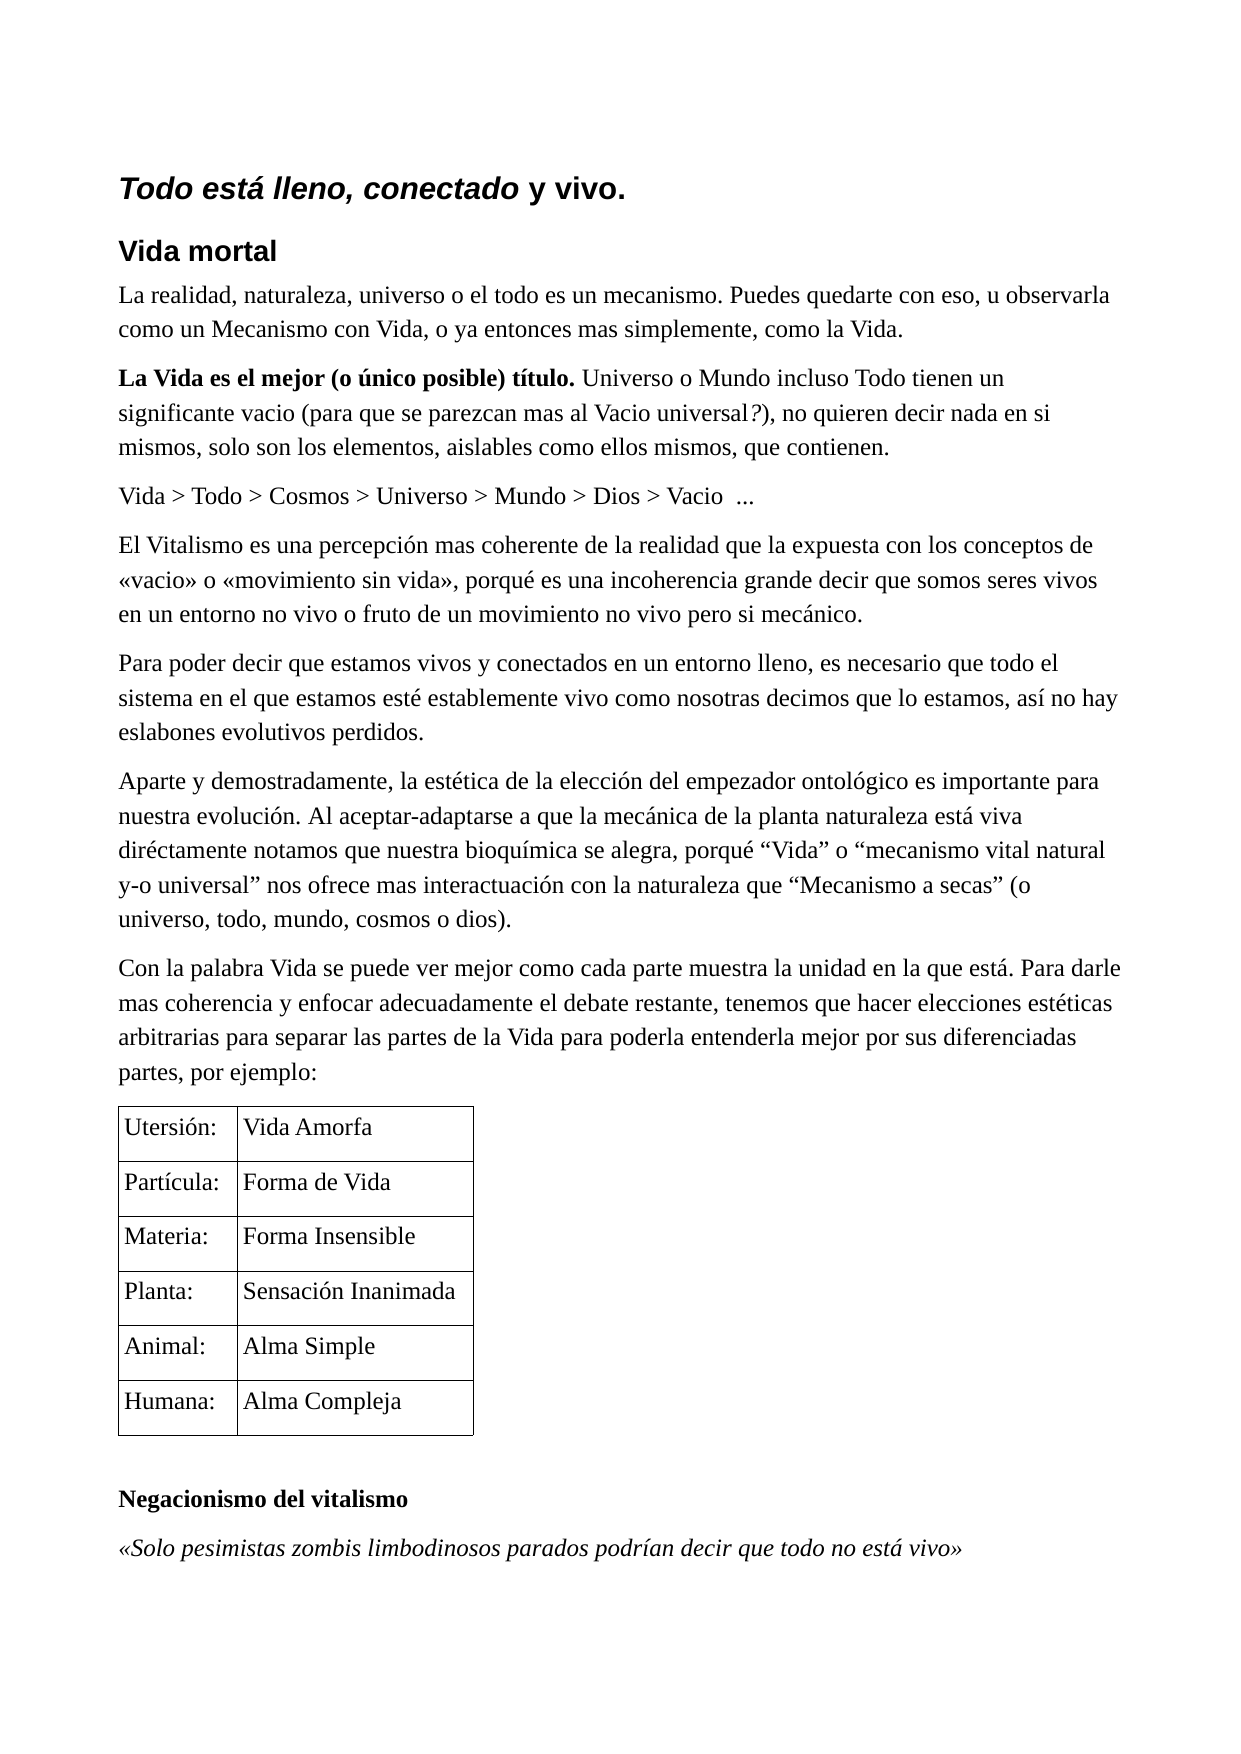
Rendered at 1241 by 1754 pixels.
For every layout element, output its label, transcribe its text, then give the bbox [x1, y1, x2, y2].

table_cell Sensación Inanimada [238, 1272, 473, 1325]
text El Vitalismo es una percepción mas coherente de la realidad que la expuesta con los conceptos de «vacio» o «movimiento sin vida», porqué es una incoherencia grande decir que somos seres vivos en un entorno no vivo o fruto de un movimiento no vivo pero si mecánico. [118, 530, 1122, 628]
table_cell Partícula: [119, 1162, 237, 1216]
table_cell Humana: [119, 1381, 237, 1435]
subtitle Todo está lleno, conectado y vivo. [118, 168, 1122, 206]
table_cell Forma Insensible [238, 1217, 473, 1271]
text Negacionismo del vitalismo [118, 1484, 1122, 1513]
table_header Utersión: [119, 1107, 237, 1161]
table_header Vida Amorfa [238, 1107, 473, 1161]
text Vida > Todo > Cosmos > Universo > Mundo > Dios > Vacio ... [118, 481, 1122, 510]
text La realidad, naturaleza, universo o el todo es un mecanismo. Puedes quedarte con eso, u observarla como un Mecanismo con Vida, o ya entonces mas simplemente, como la Vida. [118, 280, 1122, 343]
subtitle Vida mortal [118, 233, 1122, 267]
table_cell Alma Compleja [238, 1381, 473, 1435]
table_cell Animal: [119, 1326, 237, 1380]
table_cell Materia: [119, 1217, 237, 1271]
text «Solo pesimistas zombis limbodinosos parados podrían decir que todo no está vivo» [118, 1533, 1122, 1562]
text Con la palabra Vida se puede ver mejor como cada parte muestra la unidad en la que está. Para darle mas coherencia y enfocar adecuadamente el debate restante, tenemos que hacer elecciones estéticas arbitrarias para separar las partes de la Vida para poderla entenderla mejor por sus diferenciadas partes, por ejemplo: [118, 953, 1122, 1086]
table_cell Forma de Vida [238, 1162, 473, 1216]
text La Vida es el mejor (o único posible) título. Universo o Mundo incluso Todo tienen un significante vacio (para que se parezcan mas al Vacio universal?), no quieren decir nada en si mismos, solo son los elementos, aislables como ellos mismos, que contienen. [118, 363, 1122, 461]
text Para poder decir que estamos vivos y conectados en un entorno lleno, es necesario que todo el sistema en el que estamos esté establemente vivo como nosotras decimos que lo estamos, así no hay eslabones evolutivos perdidos. [118, 648, 1122, 746]
table_cell Planta: [119, 1272, 237, 1325]
text Aparte y demostradamente, la estética de la elección del empezador ontológico es importante para nuestra evolución. Al aceptar-adaptarse a que la mecánica de la planta naturaleza está viva diréctamente notamos que nuestra bioquímica se alegra, porqué “Vida” o “mecanismo vital natural y-o universal” nos ofrece mas interactuación con la naturaleza que “Mecanismo a secas” (o universo, todo, mundo, cosmos o dios). [118, 766, 1122, 933]
table_cell Alma Simple [238, 1326, 473, 1380]
